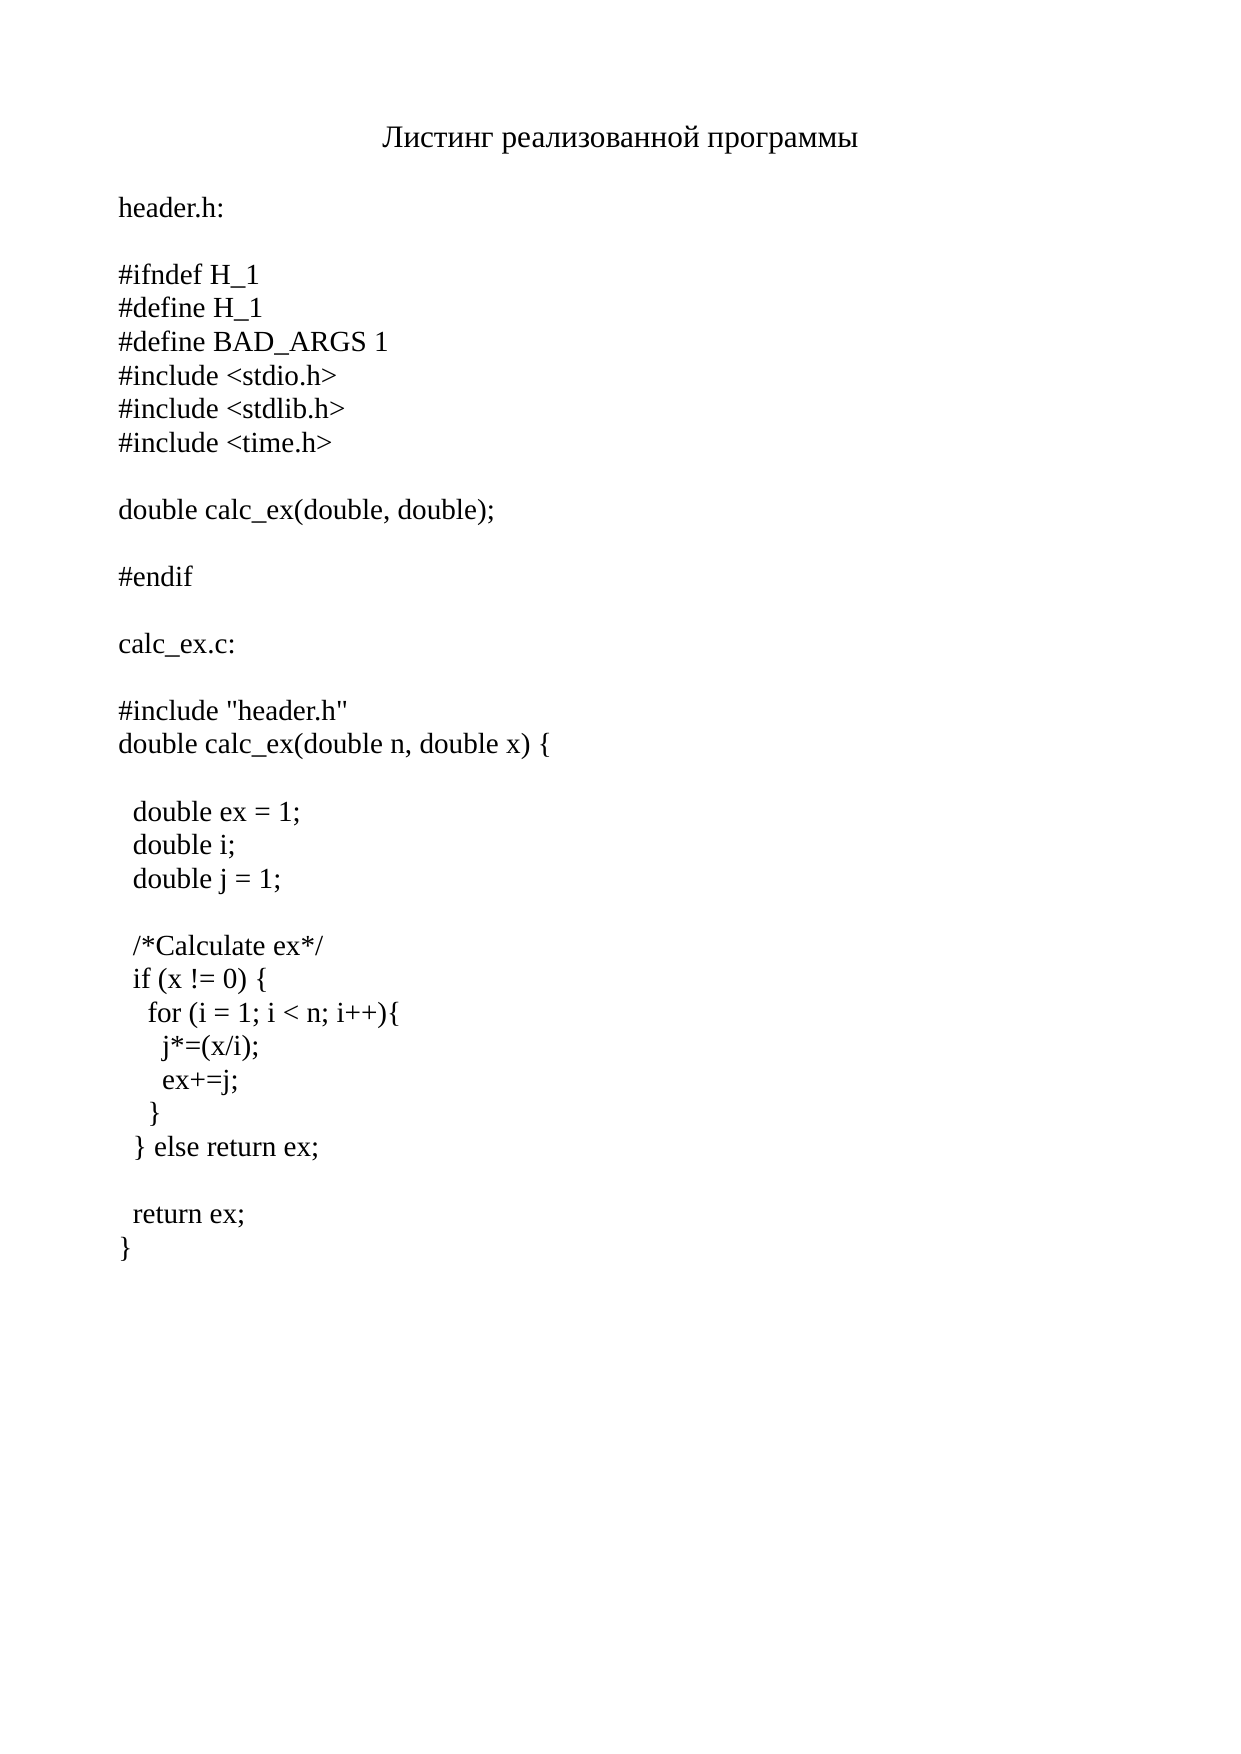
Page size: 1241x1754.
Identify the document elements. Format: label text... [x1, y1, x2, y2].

text #include <stdio.h> [118, 358, 1122, 391]
text header.h: [118, 190, 1122, 223]
text calc_ex.c: [118, 626, 1122, 659]
text return ex; [118, 1196, 1122, 1230]
text for (i = 1; i < n; i++){ [118, 995, 1122, 1028]
text #define BAD_ARGS 1 [118, 324, 1122, 358]
text #define H_1 [118, 291, 1122, 324]
text #endif [118, 559, 1122, 592]
text Листинг реализованной программы [118, 118, 1122, 154]
text #include "header.h" [118, 693, 1122, 727]
text double i; [118, 827, 1122, 861]
text #ifndef H_1 [118, 257, 1122, 291]
text if (x != 0) { [118, 961, 1122, 995]
text double j = 1; [118, 861, 1122, 894]
text #include <time.h> [118, 425, 1122, 458]
text #include <stdlib.h> [118, 391, 1122, 425]
text ex+=j; [118, 1062, 1122, 1096]
text } else return ex; [118, 1129, 1122, 1163]
text /*Calculate ex*/ [118, 928, 1122, 961]
text } [118, 1230, 1122, 1263]
text } [118, 1096, 1122, 1129]
text j*=(x/i); [118, 1028, 1122, 1062]
text double calc_ex(double n, double x) { [118, 727, 1122, 760]
text double calc_ex(double, double); [118, 492, 1122, 525]
text double ex = 1; [118, 794, 1122, 827]
